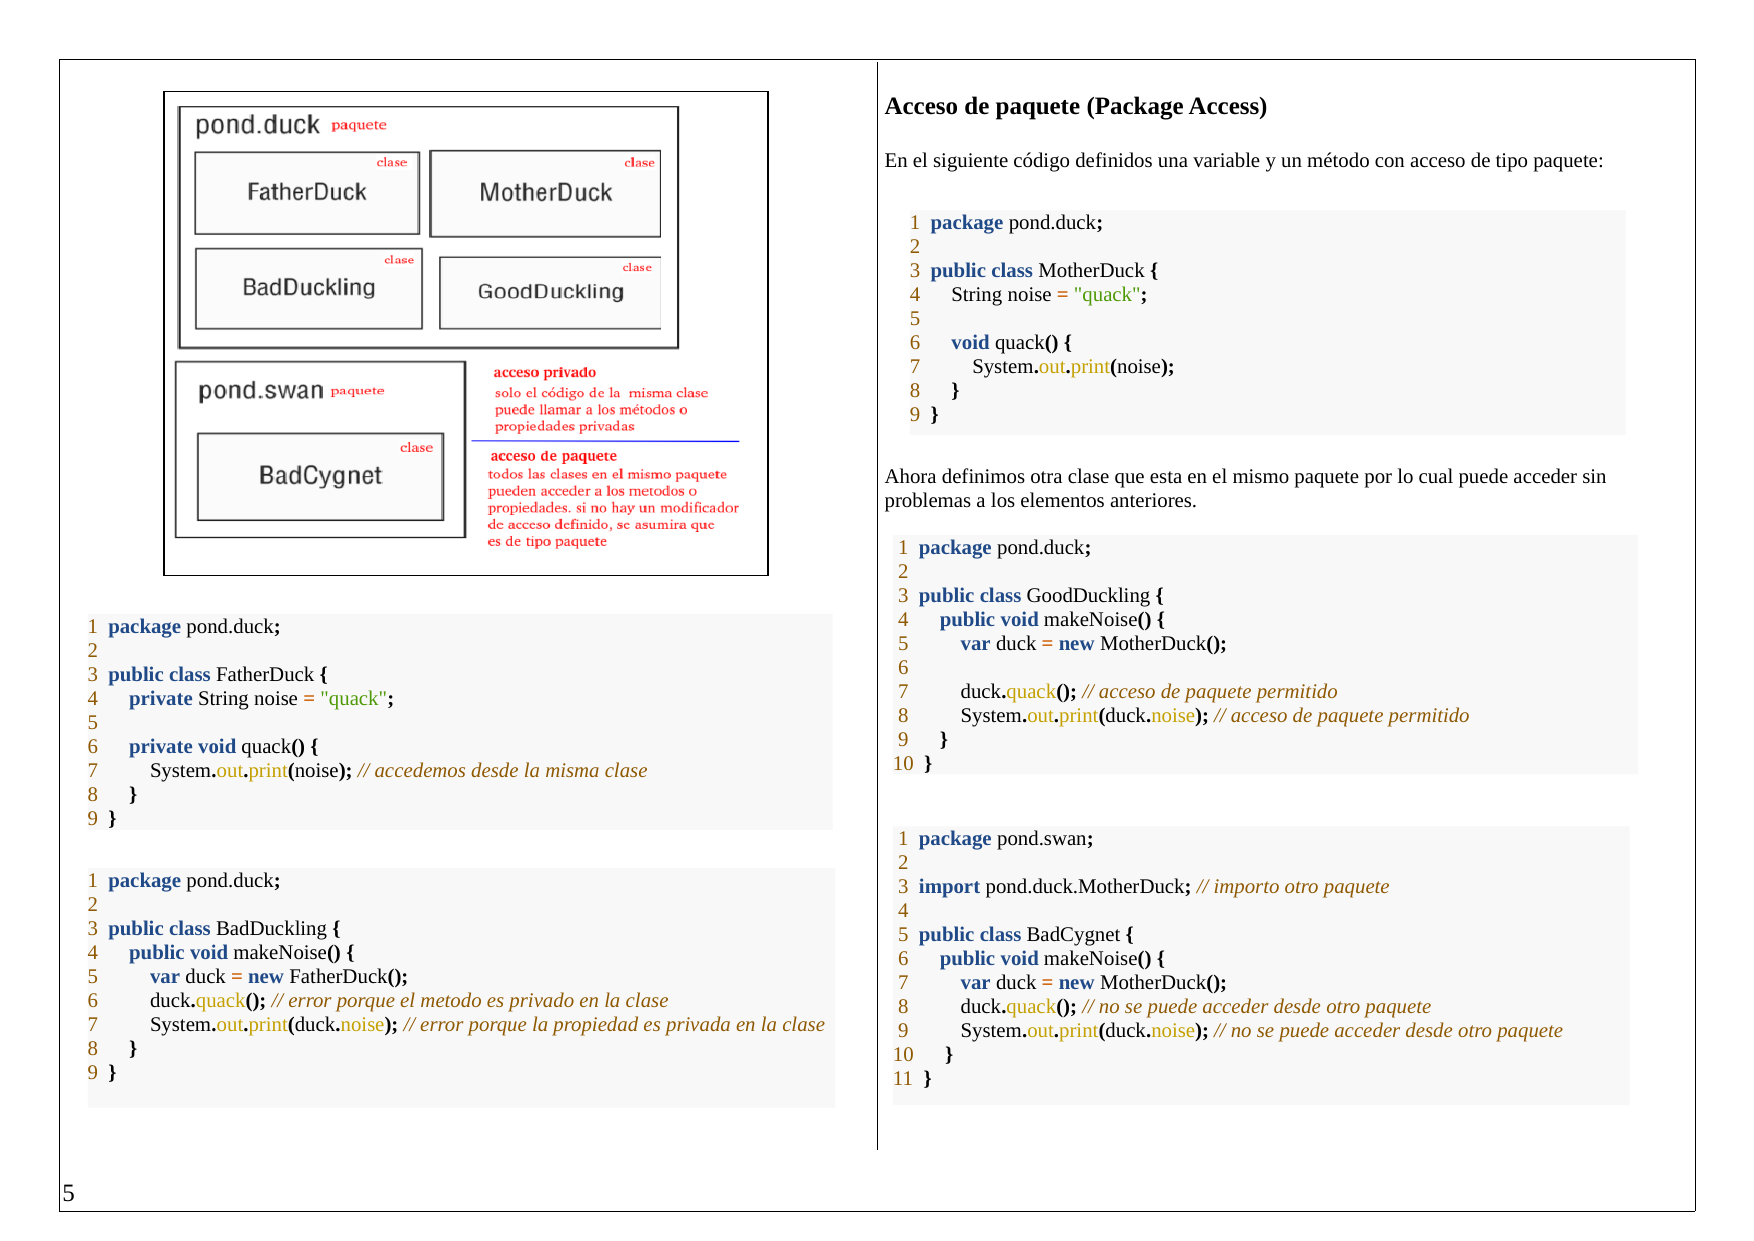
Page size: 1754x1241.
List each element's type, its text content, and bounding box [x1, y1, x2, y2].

text En el siguiente código definidos una variable y un método con acceso de tipo paquete: [884, 148, 1692, 172]
picture [167, 95, 765, 572]
text Ahora definimos otra clase que esta en el mismo paquete por lo cual puede acceder sin problemas a los elementos anteriores. [884, 464, 1692, 512]
text Acceso de paquete (Package Access) [884, 91, 1692, 119]
